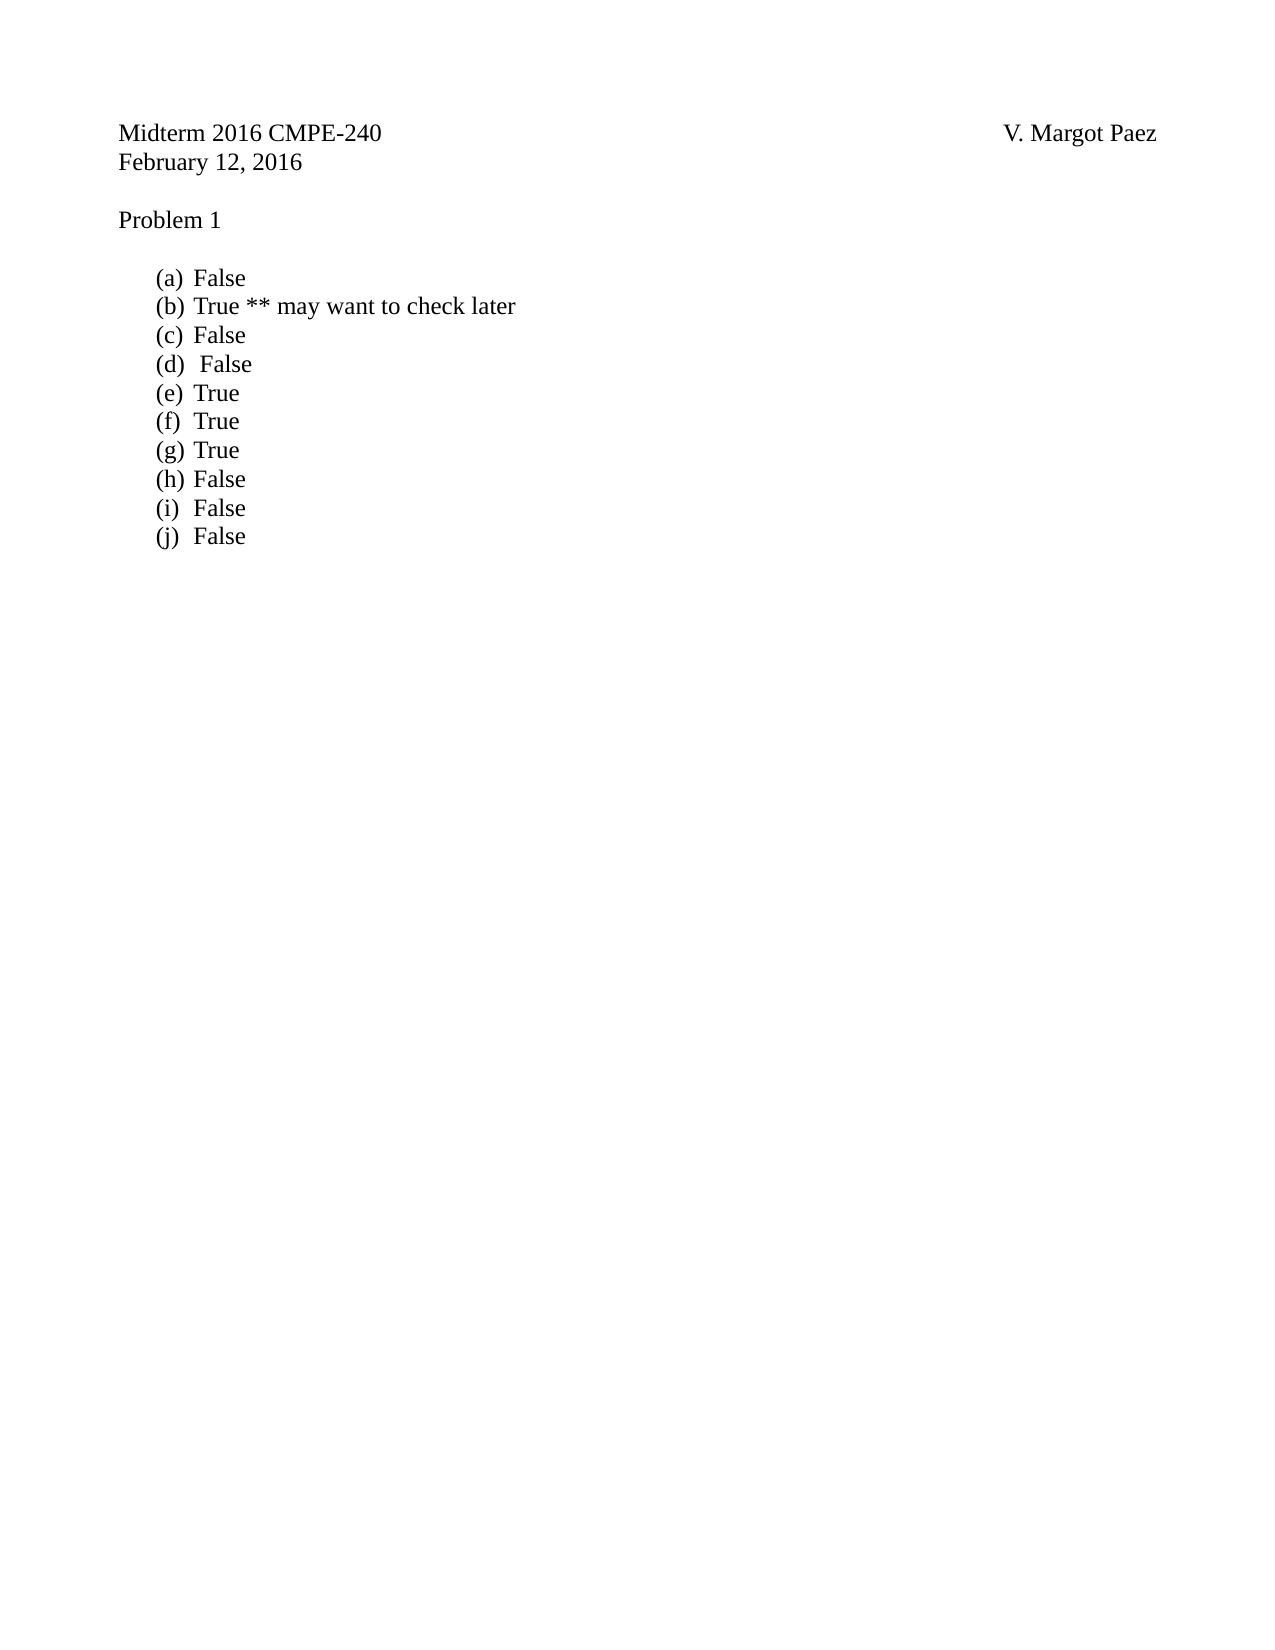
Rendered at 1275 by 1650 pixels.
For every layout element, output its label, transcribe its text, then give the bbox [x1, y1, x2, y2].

text Problem 1 [118, 205, 1157, 234]
list True [156, 378, 1157, 406]
list False [156, 493, 1157, 521]
list False [156, 263, 1157, 291]
list True [156, 406, 1157, 435]
list False [156, 464, 1157, 493]
list True ** may want to check later [156, 291, 1157, 320]
list False [156, 521, 1157, 550]
list False [156, 320, 1157, 349]
list False [156, 349, 1157, 378]
list True [156, 435, 1157, 464]
